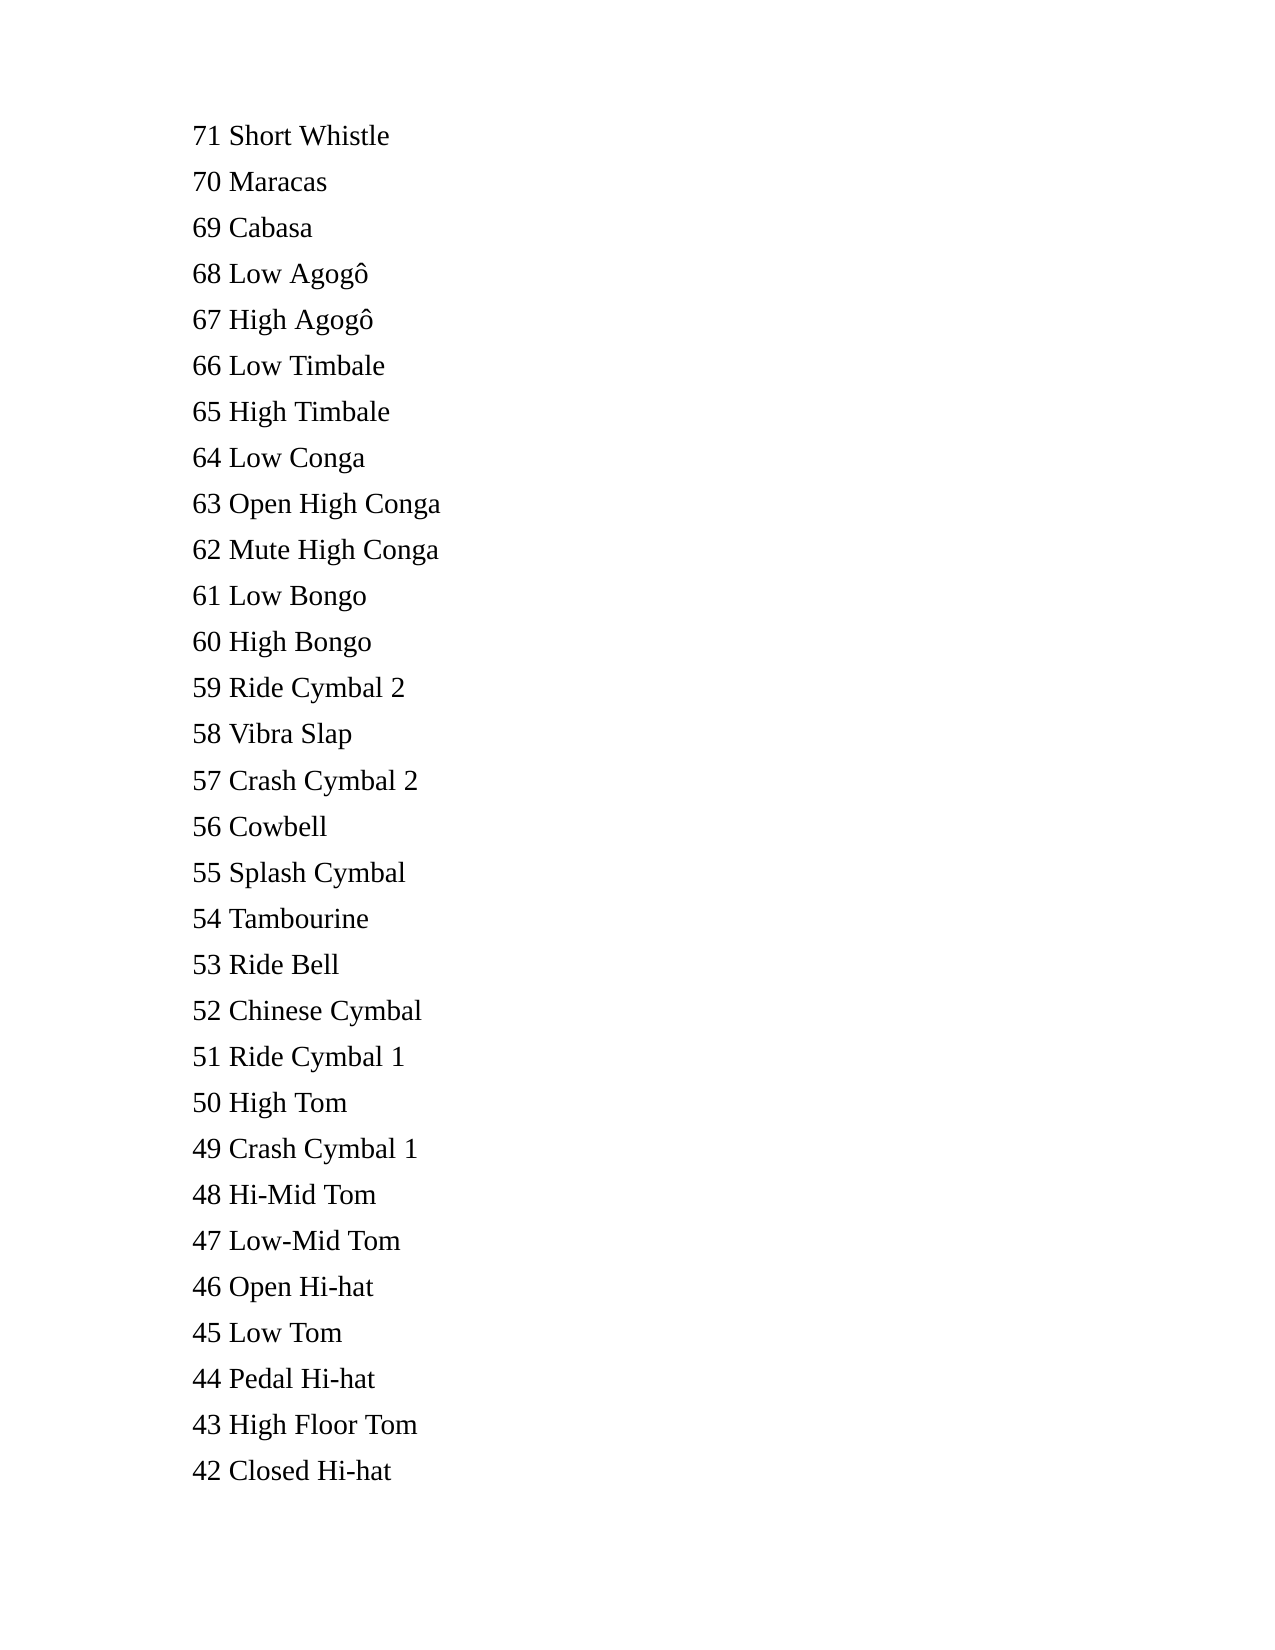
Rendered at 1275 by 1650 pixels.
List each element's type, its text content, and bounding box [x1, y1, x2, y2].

text 48 Hi-Mid Tom [192, 1177, 1157, 1211]
text 71 Short Whistle [192, 118, 1157, 152]
text 59 Ride Cymbal 2 [192, 671, 1157, 704]
text 51 Ride Cymbal 1 [192, 1039, 1157, 1072]
text 70 Maracas [192, 164, 1157, 198]
text 60 High Bongo [192, 624, 1157, 658]
text 46 Open Hi-hat [192, 1269, 1157, 1303]
text 54 Tambourine [192, 901, 1157, 934]
text 45 Low Tom [192, 1315, 1157, 1349]
text 53 Ride Bell [192, 947, 1157, 980]
text 65 High Timbale [192, 394, 1157, 428]
text 62 Mute High Conga [192, 532, 1157, 566]
text 57 Crash Cymbal 2 [192, 763, 1157, 796]
text 68 Low Agogô [192, 256, 1157, 290]
text 50 High Tom [192, 1085, 1157, 1118]
text 43 High Floor Tom [192, 1407, 1157, 1441]
text 47 Low-Mid Tom [192, 1223, 1157, 1257]
text 66 Low Timbale [192, 348, 1157, 382]
text 56 Cowbell [192, 809, 1157, 842]
text 69 Cabasa [192, 210, 1157, 244]
text 52 Chinese Cymbal [192, 993, 1157, 1026]
text 61 Low Bongo [192, 578, 1157, 612]
text 49 Crash Cymbal 1 [192, 1131, 1157, 1164]
text 63 Open High Conga [192, 486, 1157, 520]
text 44 Pedal Hi-hat [192, 1361, 1157, 1395]
text 42 Closed Hi-hat [192, 1453, 1157, 1487]
text 64 Low Conga [192, 440, 1157, 474]
text 55 Splash Cymbal [192, 855, 1157, 888]
text 58 Vibra Slap [192, 717, 1157, 750]
text 67 High Agogô [192, 302, 1157, 336]
